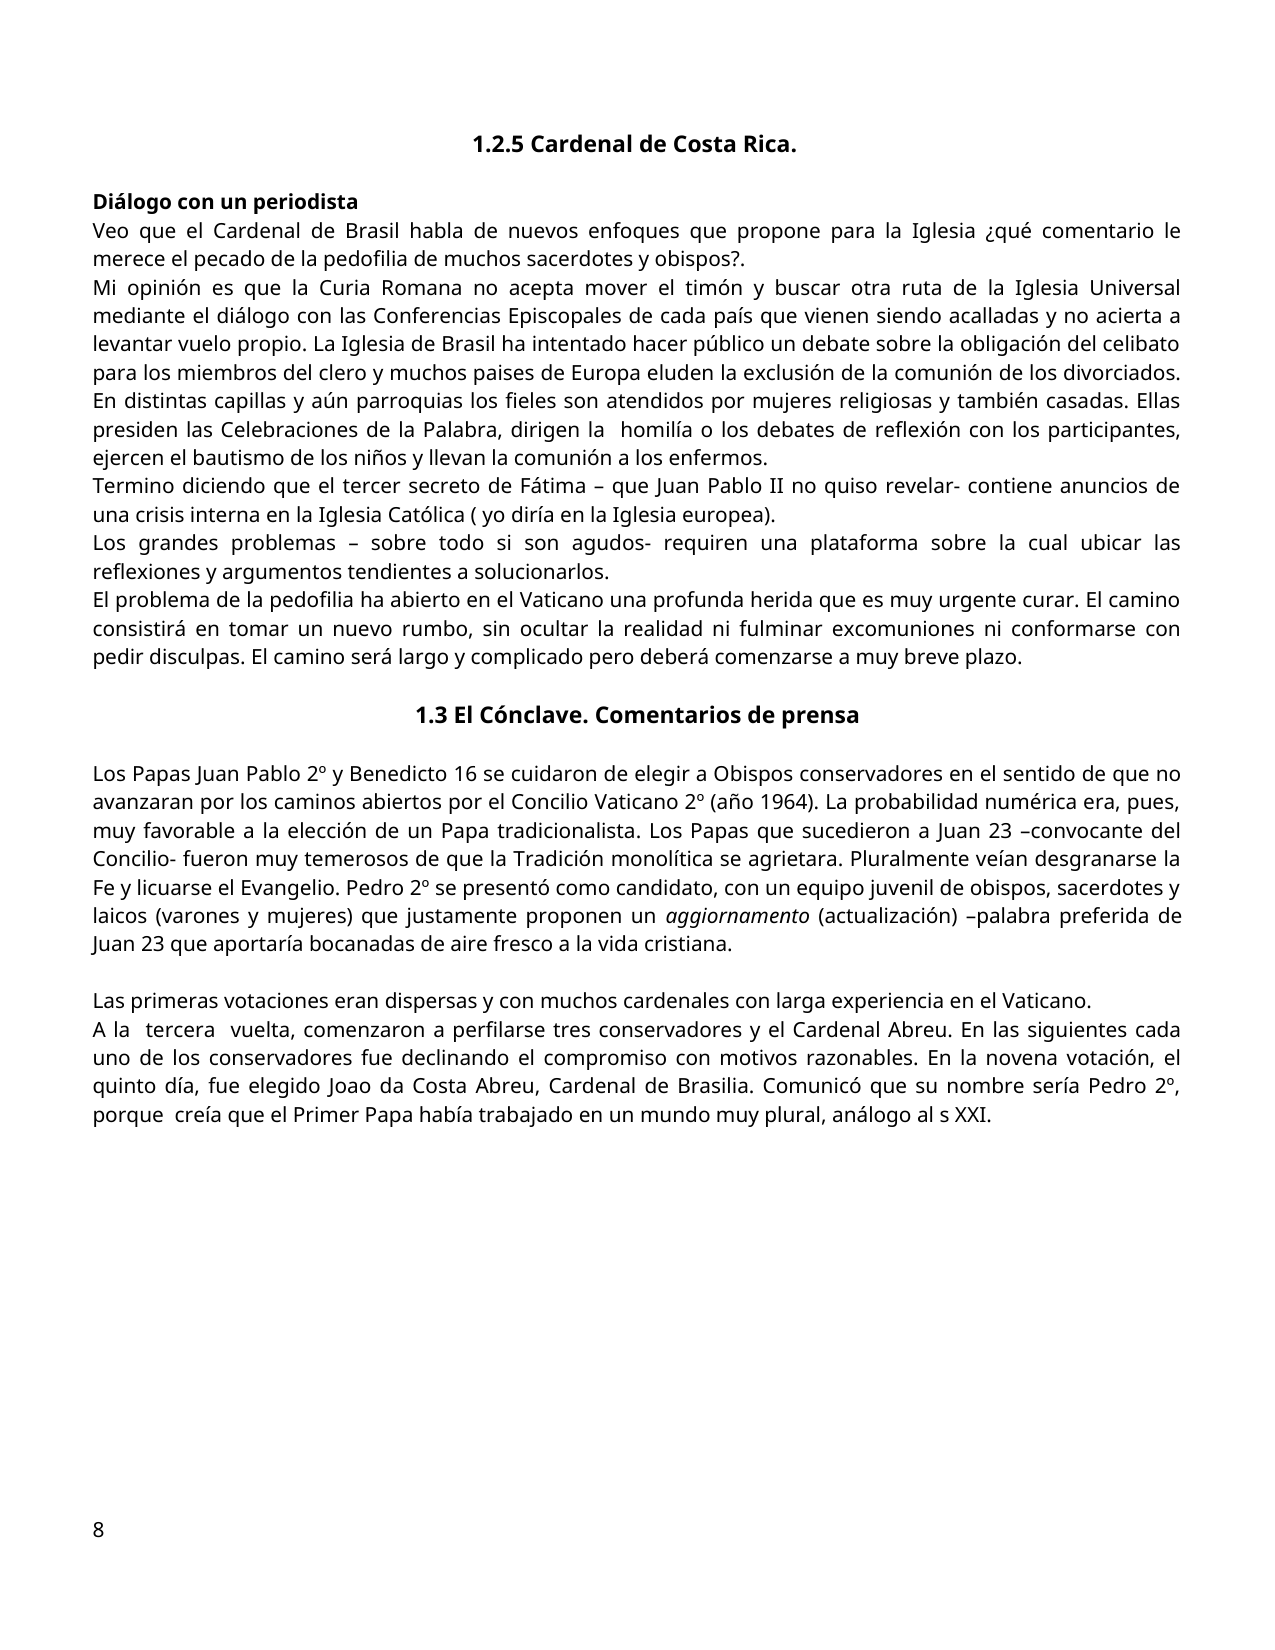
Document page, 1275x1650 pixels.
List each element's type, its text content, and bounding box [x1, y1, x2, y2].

text Veo que el Cardenal de Brasil habla de nuevos enfoques que propone para la Iglesia ¿qué comentario le merece el pecado de la pedofilia de muchos sacerdotes y obispos?. [92, 216, 1182, 273]
text Mi opinión es que la Curia Romana no acepta mover el timón y buscar otra ruta de la Iglesia Universal mediante el diálogo con las Conferencias Episcopales de cada país que vienen siendo acalladas y no acierta a levantar vuelo propio. La Iglesia de Brasil ha intentado hacer público un debate sobre la obligación del celibato para los miembros del clero y muchos paises de Europa eluden la exclusión de la comunión de los divorciados. En distintas capillas y aún parroquias los fieles son atendidos por mujeres religiosas y también casadas. Ellas presiden las Celebraciones de la Palabra, dirigen la homilía o los debates de reflexión con los participantes, ejercen el bautismo de los niños y llevan la comunión a los enfermos. [92, 273, 1182, 472]
text Las primeras votaciones eran dispersas y con muchos cardenales con larga experiencia en el Vaticano. [92, 986, 1182, 1015]
text Los Papas Juan Pablo 2º y Benedicto 16 se cuidaron de elegir a Obispos conservadores en el sentido de que no avanzaran por los caminos abiertos por el Concilio Vaticano 2º (año 1964). La probabilidad numérica era, pues, muy favorable a la elección de un Papa tradicionalista. Los Papas que sucedieron a Juan 23 –convocante del Concilio- fueron muy temerosos de que la Tradición monolítica se agrietara. Pluralmente veían desgranarse la Fe y licuarse el Evangelio. Pedro 2º se presentó como candidato, con un equipo juvenil de obispos, sacerdotes y laicos (varones y mujeres) que justamente proponen un aggiornamento (actualización) –palabra preferida de Juan 23 que aportaría bocanadas de aire fresco a la vida cristiana. [92, 759, 1182, 958]
subtitle 1.2.5 Cardenal de Costa Rica. [269, 128, 1005, 159]
text Diálogo con un periodista [92, 187, 1182, 216]
text El problema de la pedofilia ha abierto en el Vaticano una profunda herida que es muy urgente curar. El camino consistirá en tomar un nuevo rumbo, sin ocultar la realidad ni fulminar excomuniones ni conformarse con pedir disculpas. El camino será largo y complicado pero deberá comenzarse a muy breve plazo. [92, 585, 1182, 671]
text A la tercera vuelta, comenzaron a perfilarse tres conservadores y el Cardenal Abreu. En las siguientes cada uno de los conservadores fue declinando el compromiso con motivos razonables. En la novena votación, el quinto día, fue elegido Joao da Costa Abreu, Cardenal de Brasilia. Comunicó que su nombre sería Pedro 2º, porque creía que el Primer Papa había trabajado en un mundo muy plural, análogo al s XXI. [92, 1015, 1182, 1128]
text Termino diciendo que el tercer secreto de Fátima – que Juan Pablo II no quiso revelar- contiene anuncios de una crisis interna en la Iglesia Católica ( yo diría en la Iglesia europea). [92, 472, 1182, 528]
text Los grandes problemas – sobre todo si son agudos- requiren una plataforma sobre la cual ubicar las reflexiones y argumentos tendientes a solucionarlos. [92, 528, 1182, 585]
subtitle 1.3 El Cónclave. Comentarios de prensa [269, 699, 1005, 730]
